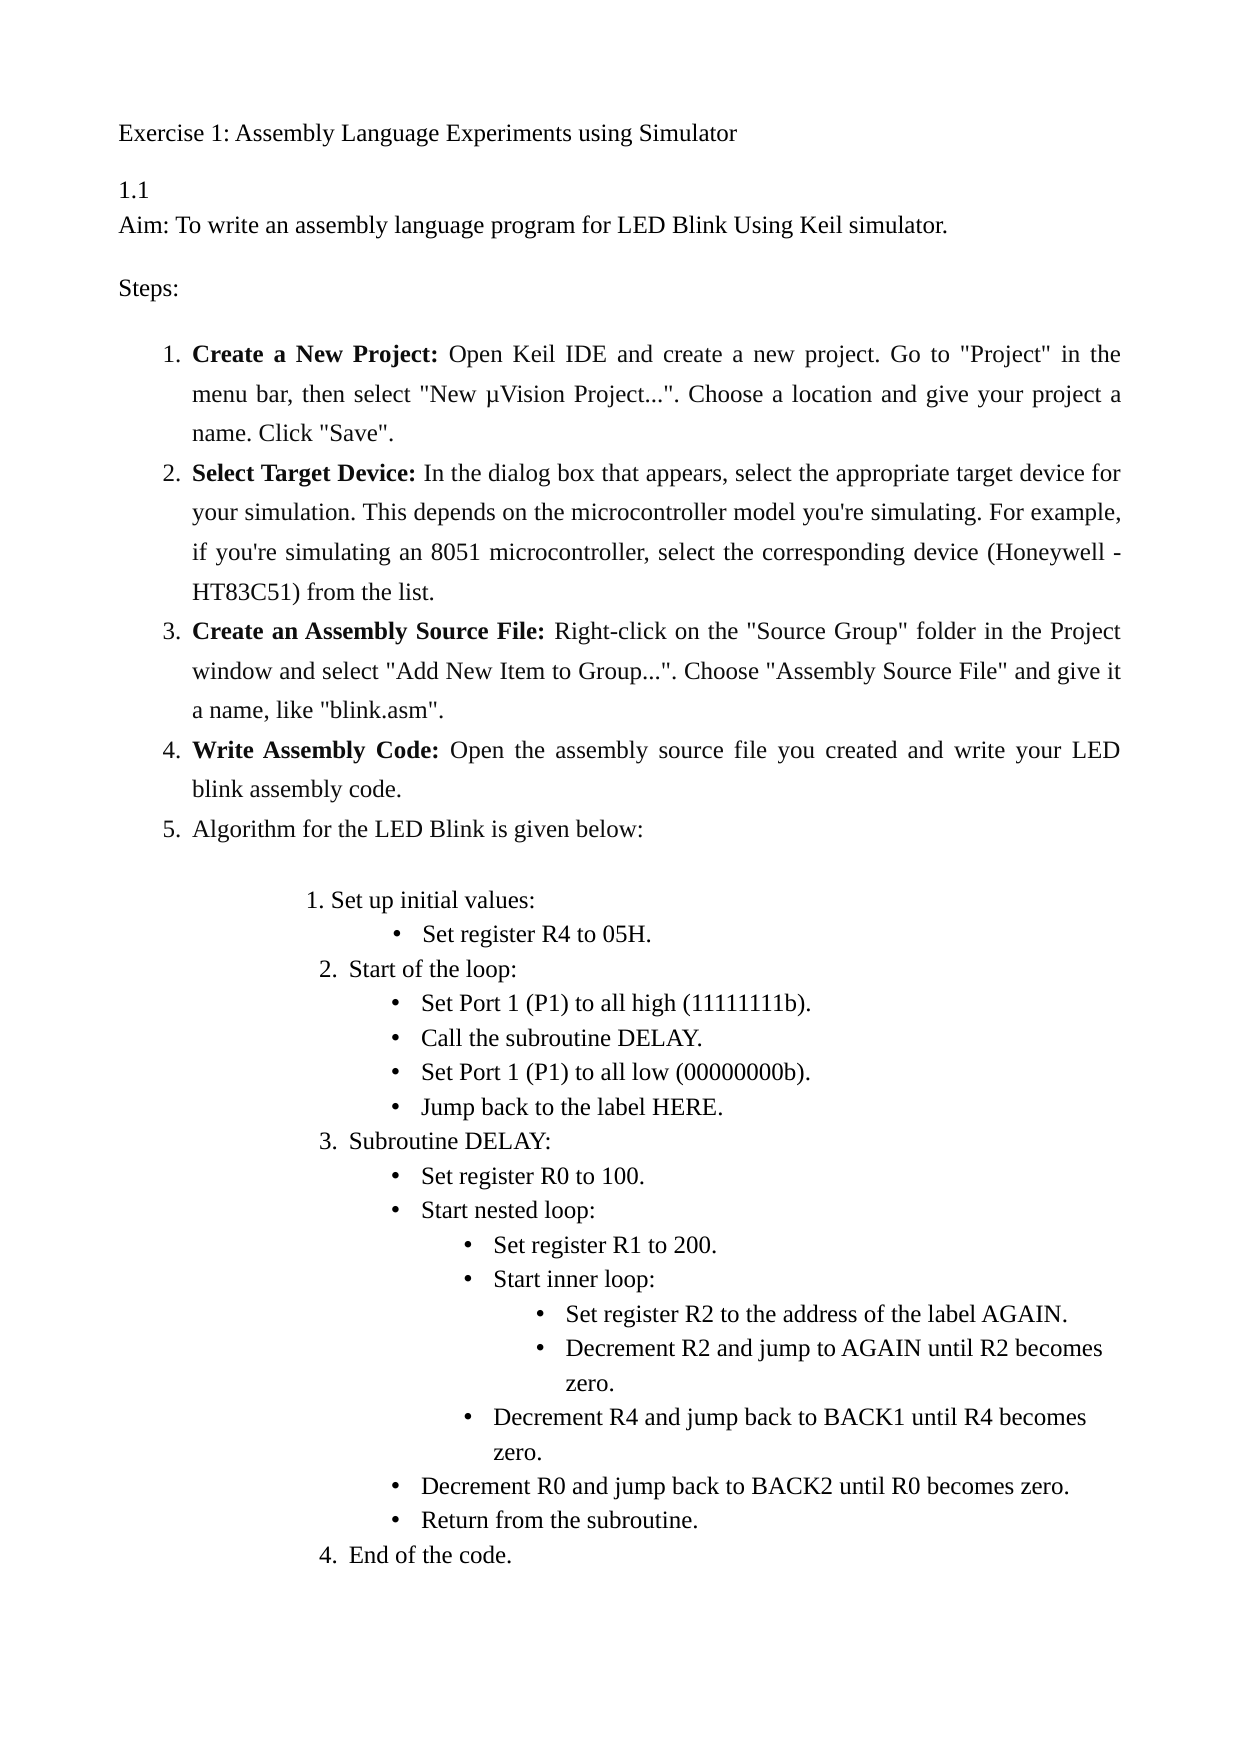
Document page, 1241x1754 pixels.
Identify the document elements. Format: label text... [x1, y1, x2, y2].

list End of the code. [319, 1540, 1122, 1569]
list Call the subroutine DELAY. [391, 1023, 1122, 1052]
list Set Port 1 (P1) to all high (11111111b). [391, 988, 1122, 1017]
list Algorithm for the LED Blink is given below: [162, 814, 1122, 843]
list Decrement R0 and jump back to BACK2 until R0 becomes zero. [391, 1471, 1122, 1500]
list Set register R1 to 200. [463, 1230, 1122, 1258]
text Exercise 1: Assembly Language Experiments using Simulator [118, 118, 1122, 147]
list Create a New Project: Open Keil IDE and create a new project. Go to "Project" in the menu bar, then select "New µVision Project...". Choose a location and give your project a name. Click "Save". [162, 339, 1122, 447]
list Set register R0 to 100. [391, 1161, 1122, 1189]
text Aim: To write an assembly language program for LED Blink Using Keil simulator. [118, 210, 1122, 239]
list Subroutine DELAY: [319, 1126, 1122, 1155]
list Set register R2 to the address of the label AGAIN. [536, 1299, 1122, 1327]
list Start of the loop: [319, 954, 1122, 983]
list Set register R4 to 05H. [393, 919, 1122, 948]
text 1. Set up initial values: [268, 885, 1122, 914]
list Create an Assembly Source File: Right-click on the "Source Group" folder in the Project window and select "Add New Item to Group...". Choose "Assembly Source File" and give it a name, like "blink.asm". [162, 616, 1122, 724]
list Start nested loop: [391, 1195, 1122, 1224]
list Set Port 1 (P1) to all low (00000000b). [391, 1057, 1122, 1086]
list Select Target Device: In the dialog box that appears, select the appropriate target device for your simulation. This depends on the microcontroller model you're simulating. For example, if you're simulating an 8051 microcontroller, select the corresponding device (Honeywell -HT83C51) from the list. [162, 458, 1122, 605]
list Start inner loop: [463, 1264, 1122, 1293]
text 1.1 [118, 176, 1122, 204]
list Write Assembly Code: Open the assembly source file you created and write your LED blink assembly code. [162, 735, 1122, 803]
text Steps: [118, 273, 1122, 302]
list Return from the subroutine. [391, 1506, 1122, 1534]
list Jump back to the label HERE. [391, 1092, 1122, 1121]
list Decrement R4 and jump back to BACK1 until R4 becomes zero. [463, 1402, 1122, 1465]
list Decrement R2 and jump to AGAIN until R2 becomes zero. [536, 1333, 1122, 1396]
